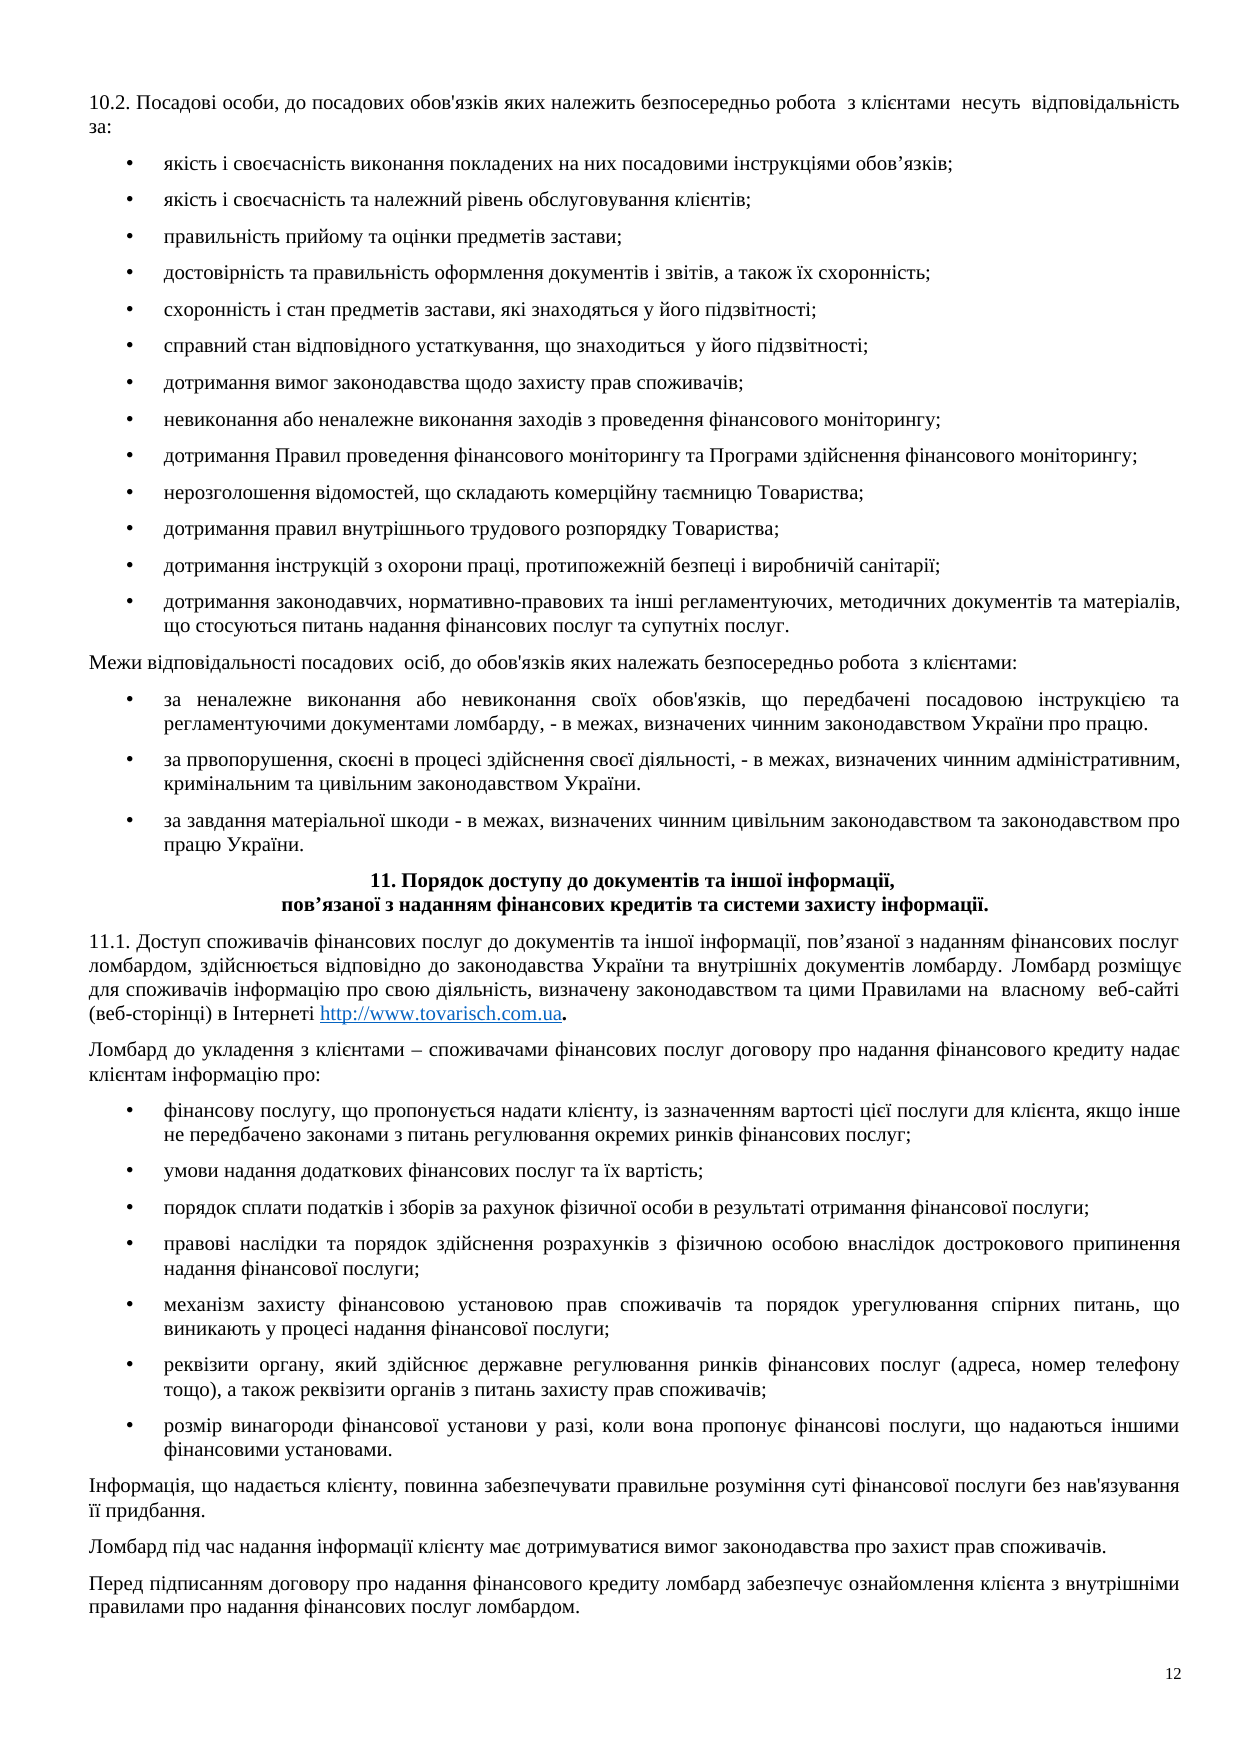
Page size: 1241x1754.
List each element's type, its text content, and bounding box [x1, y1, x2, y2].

list дотримання вимог законодавства щодо захисту прав споживачів; [126, 370, 1181, 394]
list правильність прийому та оцінки предметів застави; [126, 224, 1181, 248]
list розмір винагороди фінансової установи у разі, коли вона пропонує фінансові послуги, що надаються іншими фінансовими установами. [126, 1413, 1181, 1461]
list фінансову послугу, що пропонується надати клієнту, із зазначенням вартості цієї послуги для клієнта, якщо інше не передбачено законами з питань регулювання окремих ринків фінансових послуг; [126, 1098, 1181, 1146]
list реквізити органу, який здійснює державне регулювання ринків фінансових послуг (адреса, номер телефону тощо), а також реквізити органів з питань захисту прав споживачів; [126, 1352, 1181, 1401]
list невиконання або неналежне виконання заходів з проведення фінансового моніторингу; [126, 406, 1181, 431]
list дотримання законодавчих, нормативно-правових та інші регламентуючих, методичних документів та матеріалів, що стосуються питань надання фінансових послуг та супутніх послуг. [126, 589, 1181, 637]
list 11. Порядок доступу до документів та іншої інформації, пов’язаної з наданням фінансових кредитів та системи захисту інформації. [89, 868, 1181, 916]
list за неналежне виконання або невиконання своїх обов'язків, що передбачені посадовою інструкцією та регламентуючими документами ломбарду, - в межах, визначених чинним законодавством України про працю. [126, 686, 1181, 734]
list достовірність та правильність оформлення документів і звітів, а також їх схоронність; [126, 260, 1181, 284]
list порядок сплати податків і зборів за рахунок фізичної особи в результаті отримання фінансової послуги; [126, 1195, 1181, 1219]
list за завдання матеріальної шкоди - в межах, визначених чинним цивільним законодавством та законодавством про працю України. [126, 808, 1181, 856]
list за првопорушення, скоєні в процесі здійснення своєї діяльності, - в межах, визначених чинним адміністративним, кримінальним та цивільним законодавством України. [126, 747, 1181, 795]
list Інформація, що надається клієнту, повинна забезпечувати правильне розуміння суті фінансової послуги без нав'язування її придбання. [89, 1473, 1181, 1522]
list 11.1. Доступ споживачів фінансових послуг до документів та іншої інформації, пов’язаної з наданням фінансових послуг ломбардом, здійснюється відповідно до законодавства України та внутрішніх документів ломбарду. Ломбард розміщує для споживачів інформацію про свою діяльність, визначену законодавством та цими Правилами на власному веб-сайті (веб-сторінці) в Інтернеті http://www.tovarisch.com.ua. [89, 929, 1181, 1025]
list Межи відповідальності посадових осіб, до обов'язків яких належать безпосередньо робота з клієнтами: [89, 650, 1181, 674]
list схоронність і стан предметів застави, які знаходяться у його підзвітності; [126, 297, 1181, 321]
list умови надання додаткових фінансових послуг та їх вартість; [126, 1158, 1181, 1182]
list 10.2. Посадові особи, до посадових обов'язків яких належить безпосередньо робота з клієнтами несуть відповідальність за: [89, 90, 1181, 138]
list Ломбард до укладення з клієнтами – споживачами фінансових послуг договору про надання фінансового кредиту надає клієнтам інформацію про: [89, 1037, 1181, 1086]
list Перед підписанням договору про надання фінансового кредиту ломбард забезпечує ознайомлення клієнта з внутрішніми правилами про надання фінансових послуг ломбардом. [89, 1570, 1181, 1618]
list дотримання інструкцій з охорони праці, протипожежній безпеці і виробничій санітарії; [126, 553, 1181, 577]
list нерозголошення відомостей, що складають комерційну таємницю Товариства; [126, 479, 1181, 504]
list дотримання правил внутрішнього трудового розпорядку Товариства; [126, 516, 1181, 540]
list правові наслідки та порядок здійснення розрахунків з фізичною особою внаслідок дострокового припинення надання фінансової послуги; [126, 1231, 1181, 1279]
list Ломбард під час надання інформації клієнту має дотримуватися вимог законодавства про захист прав споживачів. [89, 1534, 1181, 1558]
list дотримання Правил проведення фінансового моніторингу та Програми здійснення фінансового моніторингу; [126, 443, 1181, 467]
list якість і своєчасність та належний рівень обслуговування клієнтів; [126, 187, 1181, 211]
list якість і своєчасність виконання покладених на них посадовими інструкціями обов’язків; [126, 151, 1181, 174]
list механізм захисту фінансовою установою прав споживачів та порядок урегулювання спірних питань, що виникають у процесі надання фінансової послуги; [126, 1292, 1181, 1340]
list справний стан відповідного устаткування, що знаходиться у його підзвітності; [126, 333, 1181, 357]
